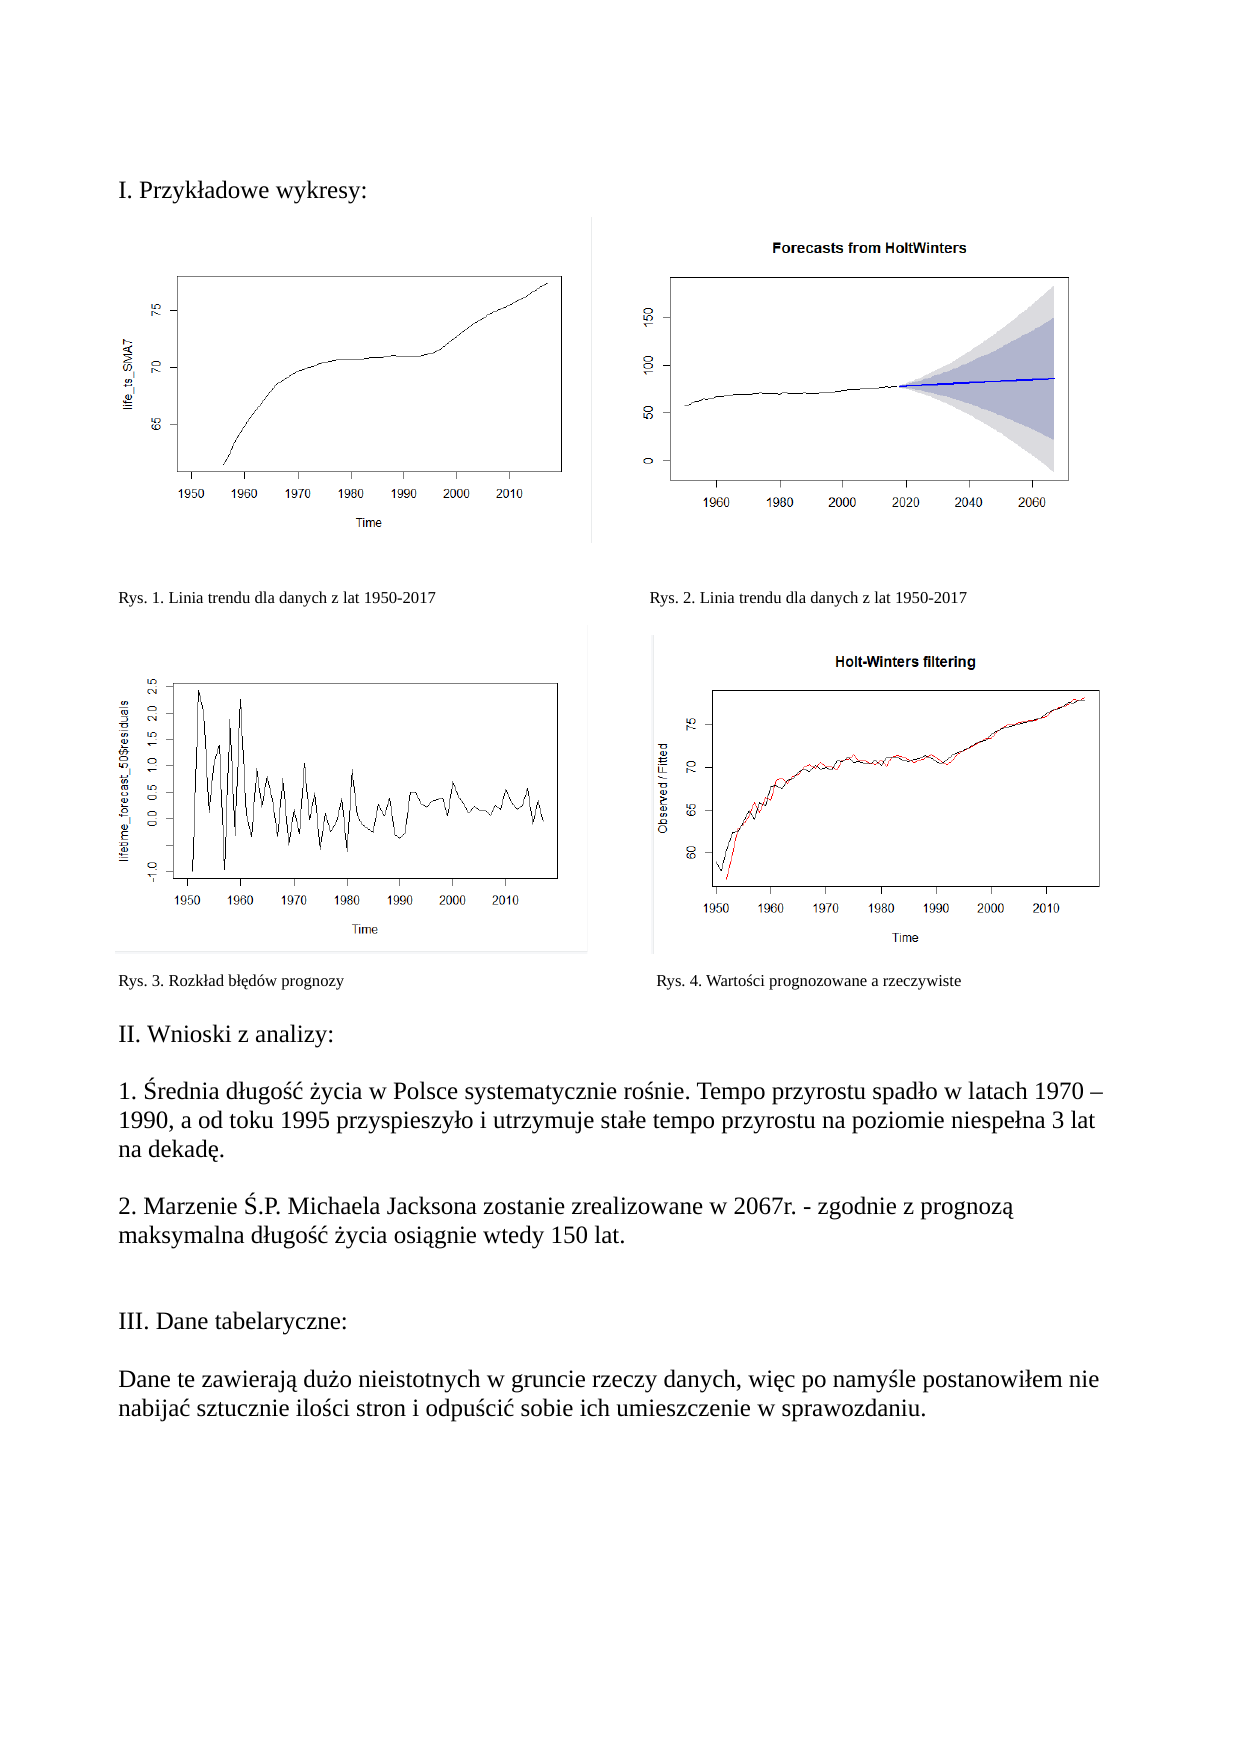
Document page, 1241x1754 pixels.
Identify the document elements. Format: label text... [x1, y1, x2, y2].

text 1. Średnia długość życia w Polsce systematycznie rośnie. Tempo przyrostu spadło w latach 1970 – 1990, a od toku 1995 przyspieszyło i utrzymuje stałe tempo przyrostu na poziomie niespełna 3 lat na dekadę. [118, 1076, 1122, 1163]
text 2. Marzenie Ś.P. Michaela Jacksona zostanie zrealizowane w 2067r. - zgodnie z prognozą maksymalna długość życia osiągnie wtedy 150 lat. [118, 1191, 1122, 1249]
text III. Dane tabelaryczne: [118, 1306, 1122, 1335]
text Rys. 3. Rozkład błędów prognozy Rys. 4. Wartości prognozowane a rzeczywiste [118, 971, 1122, 990]
picture [119, 217, 592, 543]
text Rys. 1. Linia trendu dla danych z lat 1950-2017 Rys. 2. Linia trendu dla danych z lat 1950-2017 [118, 588, 1122, 607]
picture [651, 635, 1124, 954]
picture [115, 625, 588, 954]
text II. Wnioski z analizy: [118, 1019, 1122, 1048]
picture [620, 225, 1093, 525]
text Dane te zawierają dużo nieistotnych w gruncie rzeczy danych, więc po namyśle postanowiłem nie nabijać sztucznie ilości stron i odpuścić sobie ich umieszczenie w sprawozdaniu. [118, 1364, 1122, 1421]
text I. Przykładowe wykresy: [118, 176, 1122, 204]
